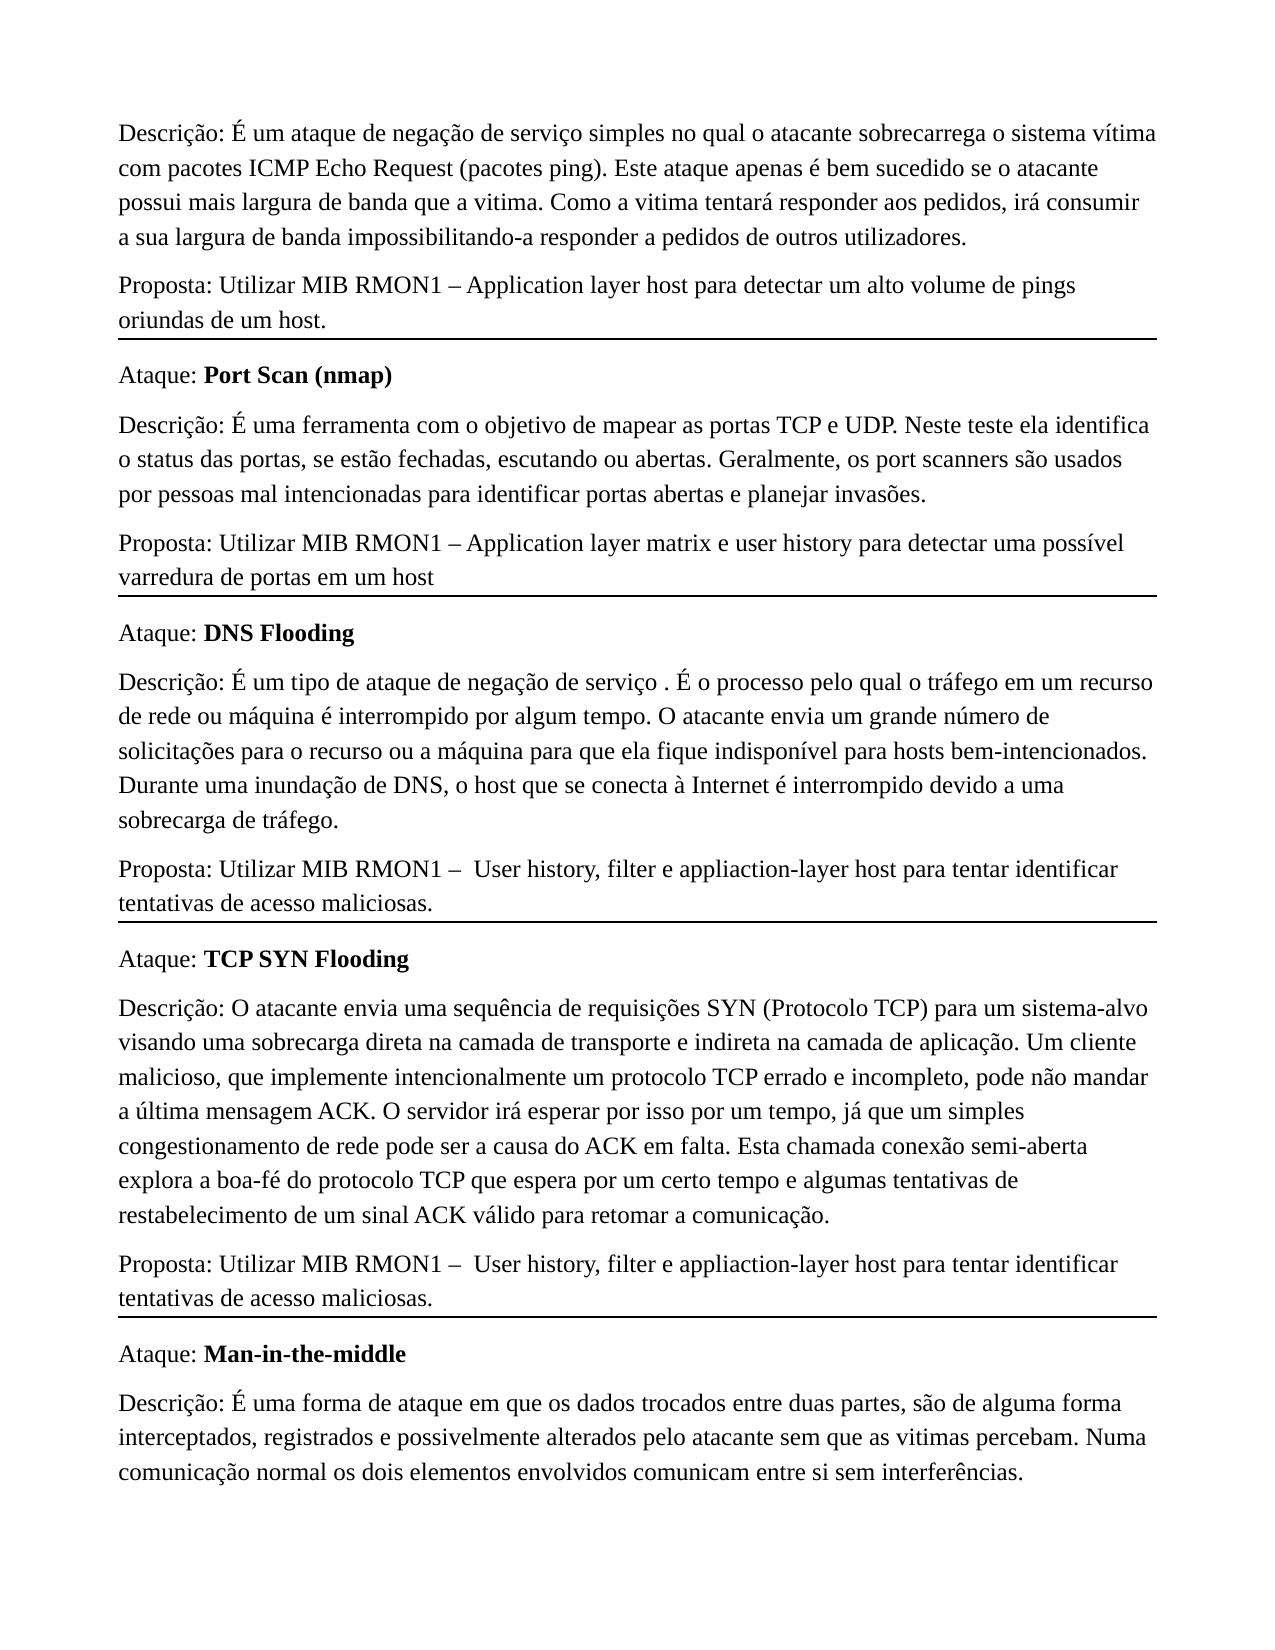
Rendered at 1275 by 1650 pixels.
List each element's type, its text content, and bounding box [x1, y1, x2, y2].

text Proposta: Utilizar MIB RMON1 – User history, filter e appliaction-layer host para tentar identificar tentativas de acesso maliciosas. [118, 1249, 1157, 1316]
text Descrição: É um ataque de negação de serviço simples no qual o atacante sobrecarrega o sistema vítima com pacotes ICMP Echo Request (pacotes ping). Este ataque apenas é bem sucedido se o atacante possui mais largura de banda que a vitima. Como a vitima tentará responder aos pedidos, irá consumir a sua largura de banda impossibilitando-a responder a pedidos de outros utilizadores. [118, 118, 1157, 250]
text Descrição: É um tipo de ataque de negação de serviço . É o processo pelo qual o tráfego em um recurso de rede ou máquina é interrompido por algum tempo. O atacante envia um grande número de solicitações para o recurso ou a máquina para que ela fique indisponível para hosts bem-intencionados. Durante uma inundação de DNS, o host que se conecta à Internet é interrompido devido a uma sobrecarga de tráfego. [118, 667, 1157, 833]
text Descrição: É uma ferramenta com o objetivo de mapear as portas TCP e UDP. Neste teste ela identifica o status das portas, se estão fechadas, escutando ou abertas. Geralmente, os port scanners são usados por pessoas mal intencionadas para identificar portas abertas e planejar invasões. [118, 410, 1157, 507]
text Ataque: TCP SYN Flooding [118, 944, 1157, 972]
text Ataque: DNS Flooding [118, 618, 1157, 646]
text Ataque: Port Scan (nmap) [118, 361, 1157, 389]
text Ataque: Man-in-the-middle [118, 1339, 1157, 1367]
text Proposta: Utilizar MIB RMON1 – User history, filter e appliaction-layer host para tentar identificar tentativas de acesso maliciosas. [118, 854, 1157, 921]
text Descrição: É uma forma de ataque em que os dados trocados entre duas partes, são de alguma forma interceptados, registrados e possivelmente alterados pelo atacante sem que as vitimas percebam. Numa comunicação normal os dois elementos envolvidos comunicam entre si sem interferências. [118, 1388, 1157, 1486]
text Proposta: Utilizar MIB RMON1 – Application layer matrix e user history para detectar uma possível varredura de portas em um host [118, 528, 1157, 595]
text Descrição: O atacante envia uma sequência de requisições SYN (Protocolo TCP) para um sistema-alvo visando uma sobrecarga direta na camada de transporte e indireta na camada de aplicação. Um cliente malicioso, que implemente intencionalmente um protocolo TCP errado e incompleto, pode não mandar a última mensagem ACK. O servidor irá esperar por isso por um tempo, já que um simples congestionamento de rede pode ser a causa do ACK em falta. Esta chamada conexão semi-aberta explora a boa-fé do protocolo TCP que espera por um certo tempo e algumas tentativas de restabelecimento de um sinal ACK válido para retomar a comunicação. [118, 993, 1157, 1228]
text Proposta: Utilizar MIB RMON1 – Application layer host para detectar um alto volume de pings oriundas de um host. [118, 271, 1157, 338]
